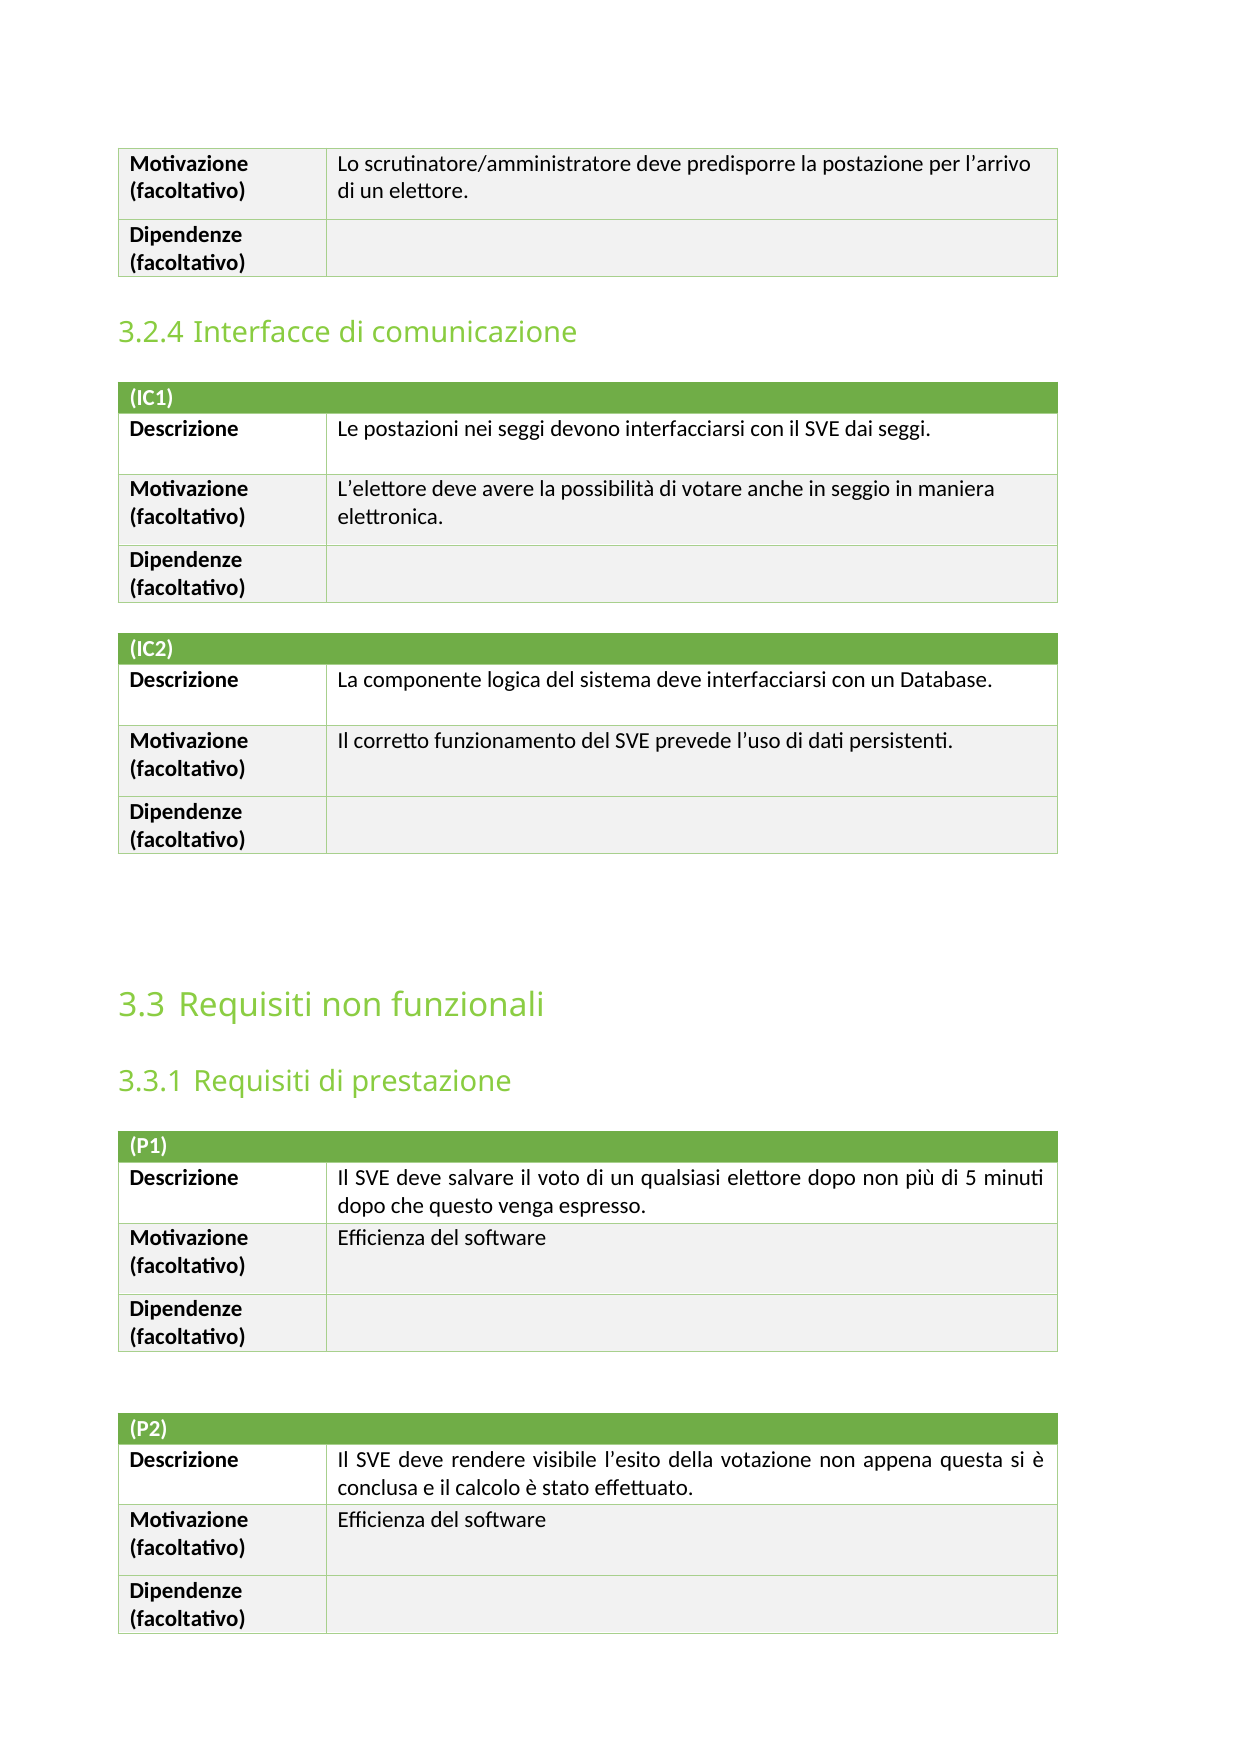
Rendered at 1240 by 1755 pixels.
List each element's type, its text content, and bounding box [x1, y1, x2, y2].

table_cell [327, 797, 1057, 853]
table_cell [327, 1295, 1057, 1351]
table_cell L’elettore deve avere la possibilità di votare anche in seggio in maniera elettronica. [327, 475, 1057, 544]
table_cell Dipendenze (facoltativo) [119, 546, 326, 602]
table_header (P1) [119, 1132, 326, 1162]
table_cell Efficienza del software [327, 1505, 1057, 1575]
table_cell La componente logica del sistema deve interfacciarsi con un Database. [327, 665, 1057, 725]
table_cell Motivazione (facoltativo) [119, 475, 326, 544]
table_header (P2) [119, 1414, 326, 1444]
table_cell [327, 546, 1057, 602]
table_cell [327, 1576, 1057, 1632]
table_cell Descrizione [119, 1445, 326, 1504]
table_cell Dipendenze (facoltativo) [119, 797, 326, 853]
table_header [326, 634, 1057, 664]
table_cell Il SVE deve salvare il voto di un qualsiasi elettore dopo non più di 5 minuti dopo che questo venga espresso. [327, 1163, 1057, 1222]
table_header (IC2) [119, 634, 326, 664]
table_header [326, 1132, 1057, 1162]
table_cell Il corretto funzionamento del SVE prevede l’uso di dati persistenti. [327, 726, 1057, 796]
table_header [326, 1414, 1057, 1444]
table_cell Motivazione (facoltativo) [119, 149, 326, 219]
table_cell Motivazione (facoltativo) [119, 1224, 326, 1293]
table_cell Lo scrutinatore/amministratore deve predisporre la postazione per l’arrivo di un elettore. [327, 149, 1057, 219]
table_cell Descrizione [119, 1163, 326, 1222]
table_header [326, 383, 1057, 413]
subtitle Requisiti di prestazione [118, 1060, 1121, 1100]
table_cell Motivazione (facoltativo) [119, 726, 326, 796]
table_cell Dipendenze (facoltativo) [119, 1295, 326, 1351]
table_cell Motivazione (facoltativo) [119, 1505, 326, 1575]
table_header (IC1) [119, 383, 326, 413]
table_cell Dipendenze (facoltativo) [119, 220, 326, 276]
table_cell Descrizione [119, 414, 326, 473]
table_cell Descrizione [119, 665, 326, 725]
table_cell Le postazioni nei seggi devono interfacciarsi con il SVE dai seggi. [327, 414, 1057, 473]
table_cell Efficienza del software [327, 1224, 1057, 1293]
table_cell Dipendenze (facoltativo) [119, 1576, 326, 1632]
table_cell Il SVE deve rendere visibile l’esito della votazione non appena questa si è conclusa e il calcolo è stato effettuato. [327, 1445, 1057, 1504]
subtitle Interfacce di comunicazione [118, 311, 1121, 351]
table_cell [327, 220, 1057, 276]
subtitle Requisiti non funzionali [118, 980, 1121, 1026]
